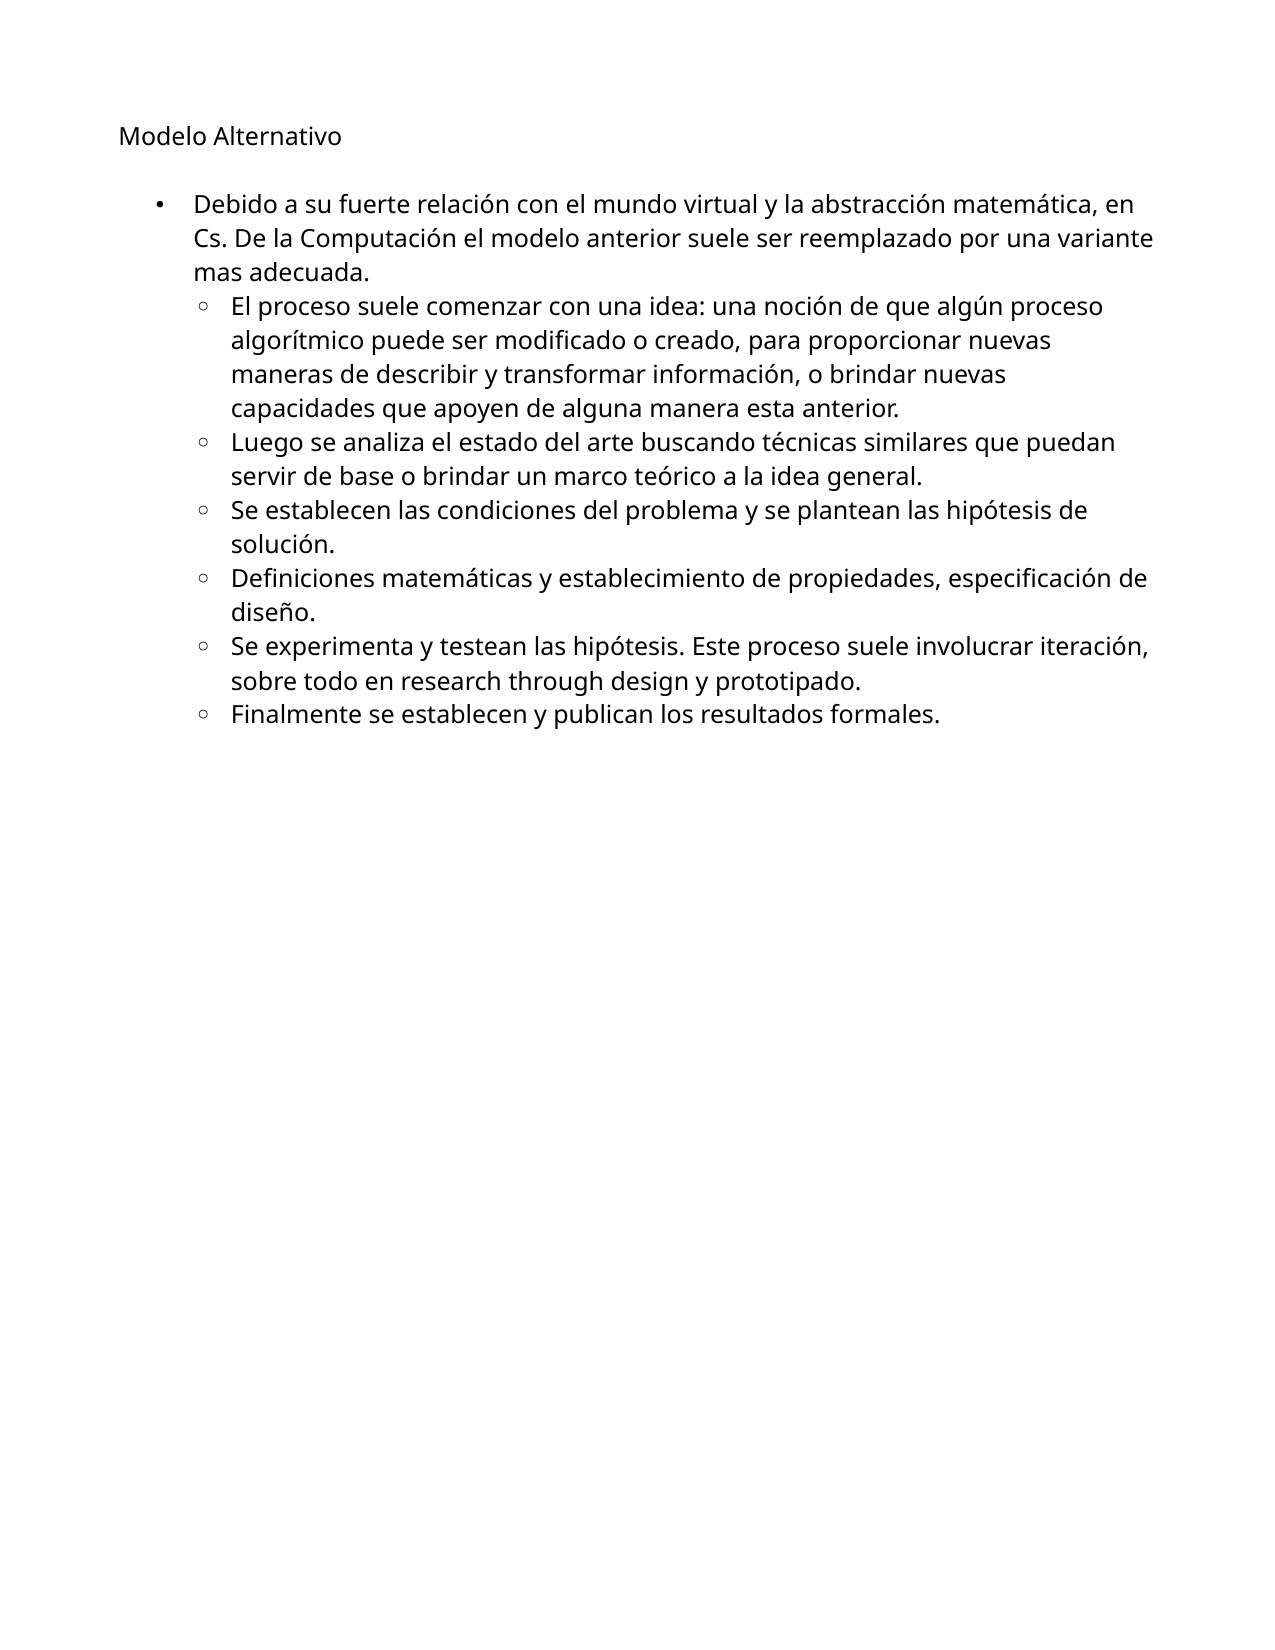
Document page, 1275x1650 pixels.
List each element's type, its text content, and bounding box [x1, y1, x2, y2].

list Se establecen las condiciones del problema y se plantean las hipótesis de solución. [193, 493, 1157, 561]
list Se experimenta y testean las hipótesis. Este proceso suele involucrar iteración, sobre todo en research through design y prototipado. [193, 629, 1157, 697]
list Debido a su fuerte relación con el mundo virtual y la abstracción matemática, en Cs. De la Computación el modelo anterior suele ser reemplazado por una variante mas adecuada. [156, 186, 1157, 288]
list El proceso suele comenzar con una idea: una noción de que algún proceso algorítmico puede ser modificado o creado, para proporcionar nuevas maneras de describir y transformar información, o brindar nuevas capacidades que apoyen de alguna manera esta anterior. [193, 288, 1157, 425]
text Modelo Alternativo [118, 118, 1157, 152]
list Luego se analiza el estado del arte buscando técnicas similares que puedan servir de base o brindar un marco teórico a la idea general. [193, 425, 1157, 493]
list Definiciones matemáticas y establecimiento de propiedades, especificación de diseño. [193, 561, 1157, 629]
list Finalmente se establecen y publican los resultados formales. [193, 697, 1157, 731]
